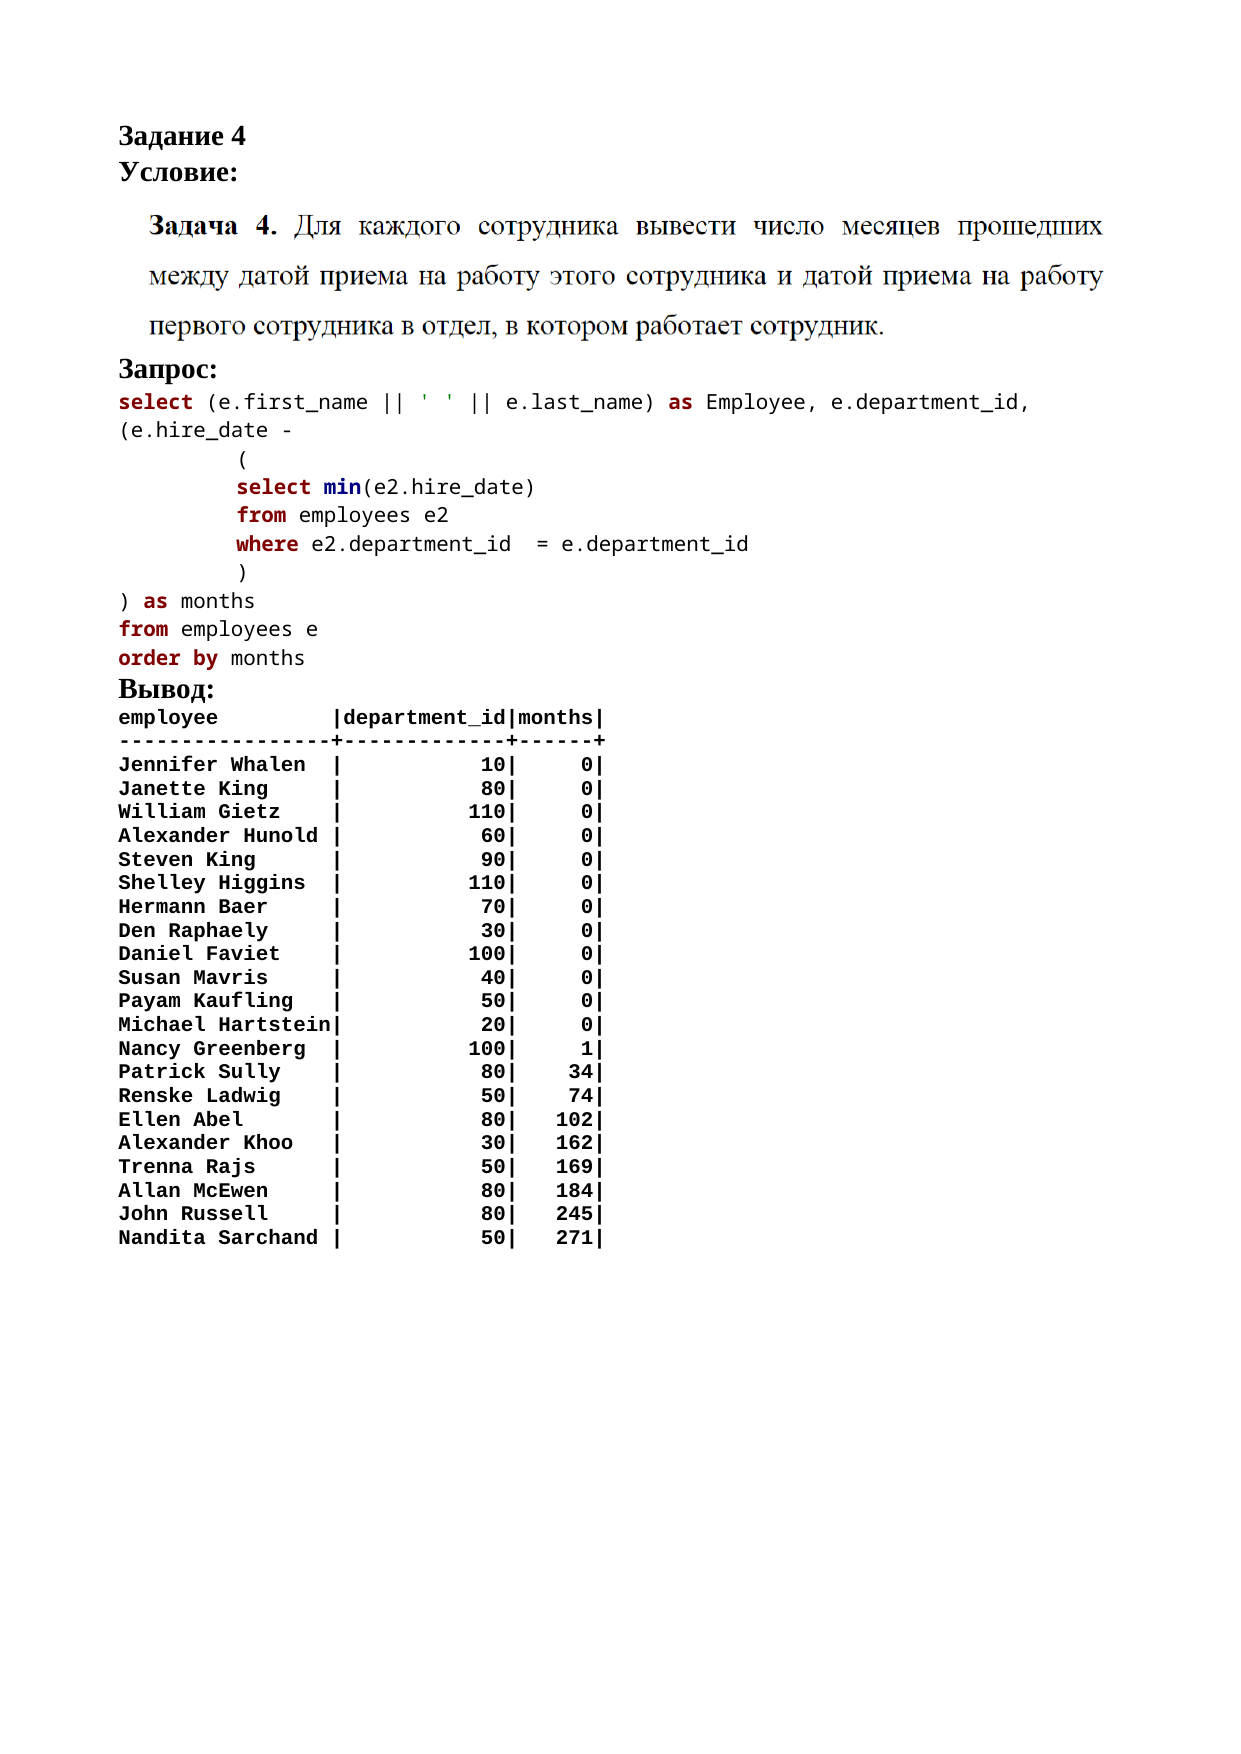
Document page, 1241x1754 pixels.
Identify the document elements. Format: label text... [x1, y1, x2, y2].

text -----------------+-------------+------+ [118, 730, 1122, 754]
text Задание 4 [118, 118, 1122, 152]
text Jennifer Whalen | 10| 0| [118, 754, 1122, 778]
text Janette King | 80| 0| [118, 778, 1122, 801]
text Den Raphaely | 30| 0| [118, 919, 1122, 943]
text Shelley Higgins | 110| 0| [118, 872, 1122, 896]
text Allan McEwen | 80| 184| [118, 1180, 1122, 1203]
text Nandita Sarchand | 50| 271| [118, 1227, 1122, 1251]
text John Russell | 80| 245| [118, 1203, 1122, 1227]
text ) as months [118, 586, 1122, 614]
text select (e.first_name || ' ' || e.last_name) as Employee, e.department_id, [118, 387, 1122, 415]
text William Gietz | 110| 0| [118, 801, 1122, 825]
text Trenna Rajs | 50| 169| [118, 1156, 1122, 1180]
text Payam Kaufling | 50| 0| [118, 991, 1122, 1014]
text (e.hire_date - [118, 415, 1122, 444]
text Запрос: [118, 350, 1122, 385]
text ) [118, 557, 1122, 586]
text Renske Ladwig | 50| 74| [118, 1085, 1122, 1109]
text Ellen Abel | 80| 102| [118, 1109, 1122, 1132]
text from employees e2 [118, 501, 1122, 529]
text Alexander Hunold | 60| 0| [118, 825, 1122, 849]
picture [118, 189, 1123, 350]
text Вывод: [118, 671, 1122, 705]
text Patrick Sully | 80| 34| [118, 1061, 1122, 1085]
text select min(e2.hire_date) [118, 472, 1122, 501]
text ( [118, 444, 1122, 472]
text Hermann Baer | 70| 0| [118, 896, 1122, 919]
text order by months [118, 643, 1122, 671]
text Daniel Faviet | 100| 0| [118, 943, 1122, 967]
text Alexander Khoo | 30| 162| [118, 1132, 1122, 1156]
text where e2.department_id = e.department_id [118, 529, 1122, 557]
text Steven King | 90| 0| [118, 849, 1122, 872]
text Michael Hartstein| 20| 0| [118, 1014, 1122, 1038]
text Условие: [118, 154, 1122, 187]
text Nancy Greenberg | 100| 1| [118, 1038, 1122, 1061]
text employee |department_id|months| [118, 707, 1122, 730]
text from employees e [118, 614, 1122, 643]
text Susan Mavris | 40| 0| [118, 967, 1122, 991]
